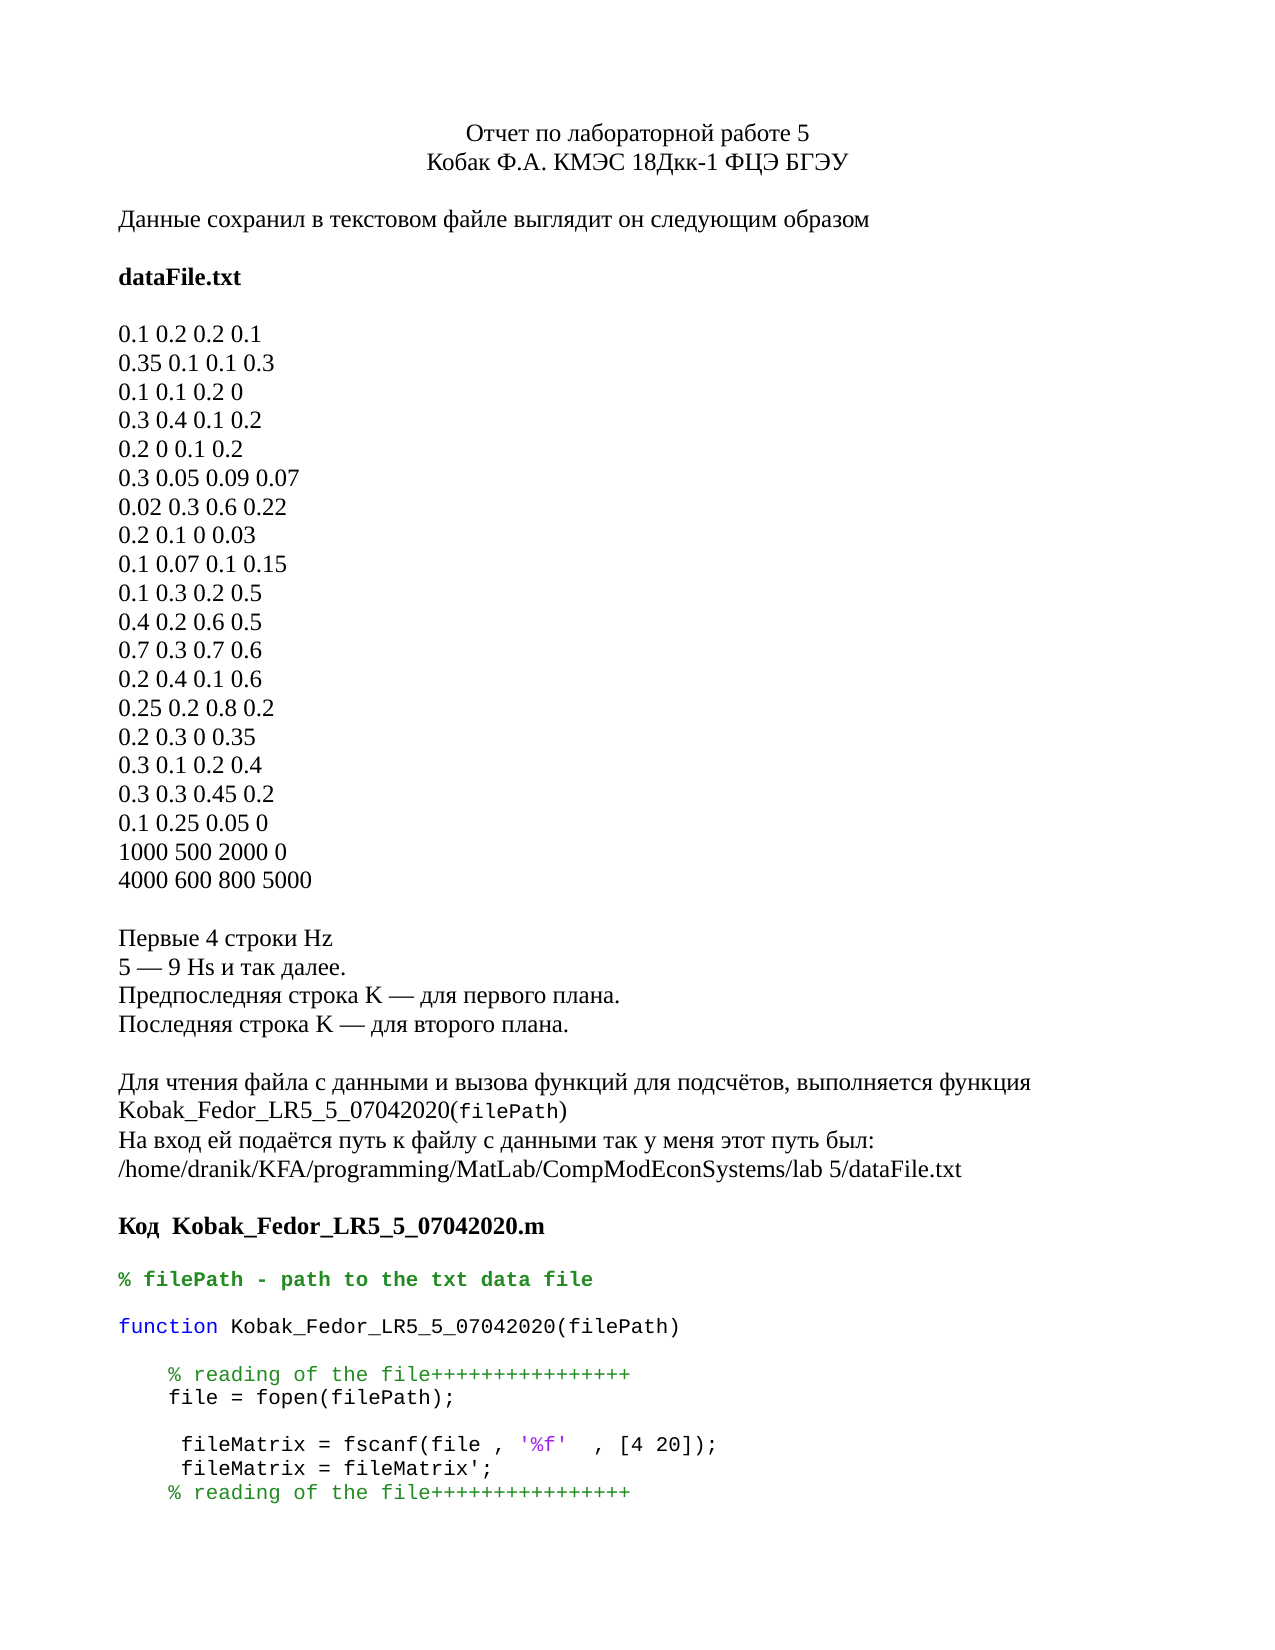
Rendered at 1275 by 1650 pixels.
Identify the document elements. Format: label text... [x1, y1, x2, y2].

text 0.2 0.1 0 0.03 [118, 521, 1157, 549]
text 0.2 0.4 0.1 0.6 [118, 664, 1157, 693]
text 0.02 0.3 0.6 0.22 [118, 492, 1157, 521]
text 0.3 0.1 0.2 0.4 [118, 751, 1157, 779]
text 0.3 0.4 0.1 0.2 [118, 406, 1157, 434]
text % filePath - path to the txt data file [118, 1269, 1157, 1293]
text 5 — 9 Hs и так далее. [118, 952, 1157, 981]
text 0.35 0.1 0.1 0.3 [118, 348, 1157, 377]
text % reading of the file++++++++++++++++ [118, 1363, 1157, 1387]
text 0.1 0.2 0.2 0.1 [118, 319, 1157, 348]
text На вход ей подаётся путь к файлу с данными так у меня этот путь был: /home/dranik/KFA/programming/MatLab/CompModEconSystems/lab 5/dataFile.txt [118, 1125, 1157, 1183]
text % reading of the file++++++++++++++++ [118, 1482, 1157, 1505]
text Предпоследняя строка K — для первого плана. [118, 981, 1157, 1009]
text 0.1 0.07 0.1 0.15 [118, 549, 1157, 578]
text function Kobak_Fedor_LR5_5_07042020(filePath) [118, 1316, 1157, 1340]
text 0.2 0 0.1 0.2 [118, 434, 1157, 463]
text Для чтения файла с данными и вызова функций для подсчётов, выполняется функция Kobak_Fedor_LR5_5_07042020(filePath) [118, 1067, 1157, 1125]
text 0.2 0.3 0 0.35 [118, 722, 1157, 751]
text 0.1 0.25 0.05 0 [118, 808, 1157, 837]
text 4000 600 800 5000 [118, 866, 1157, 894]
text dataFile.txt [118, 262, 1157, 291]
text Первые 4 строки Hz [118, 923, 1157, 952]
text Отчет по лабораторной работе 5 [118, 118, 1157, 147]
text Кобак Ф.А. КМЭС 18Дкк-1 ФЦЭ БГЭУ [118, 147, 1157, 176]
text 1000 500 2000 0 [118, 837, 1157, 866]
text Последняя строка K — для второго плана. [118, 1009, 1157, 1038]
text 0.7 0.3 0.7 0.6 [118, 636, 1157, 664]
text 0.1 0.1 0.2 0 [118, 377, 1157, 406]
text Код Kobak_Fedor_LR5_5_07042020.m [118, 1211, 1157, 1240]
text 0.3 0.05 0.09 0.07 [118, 463, 1157, 492]
text fileMatrix = fscanf(file , '%f' , [4 20]); [118, 1434, 1157, 1458]
text file = fopen(filePath); [118, 1387, 1157, 1411]
text 0.3 0.3 0.45 0.2 [118, 779, 1157, 808]
text Данные сохранил в текстовом файле выглядит он следующим образом [118, 204, 1157, 233]
text fileMatrix = fileMatrix'; [118, 1458, 1157, 1482]
text 0.4 0.2 0.6 0.5 [118, 607, 1157, 636]
text 0.1 0.3 0.2 0.5 [118, 578, 1157, 607]
text 0.25 0.2 0.8 0.2 [118, 693, 1157, 722]
